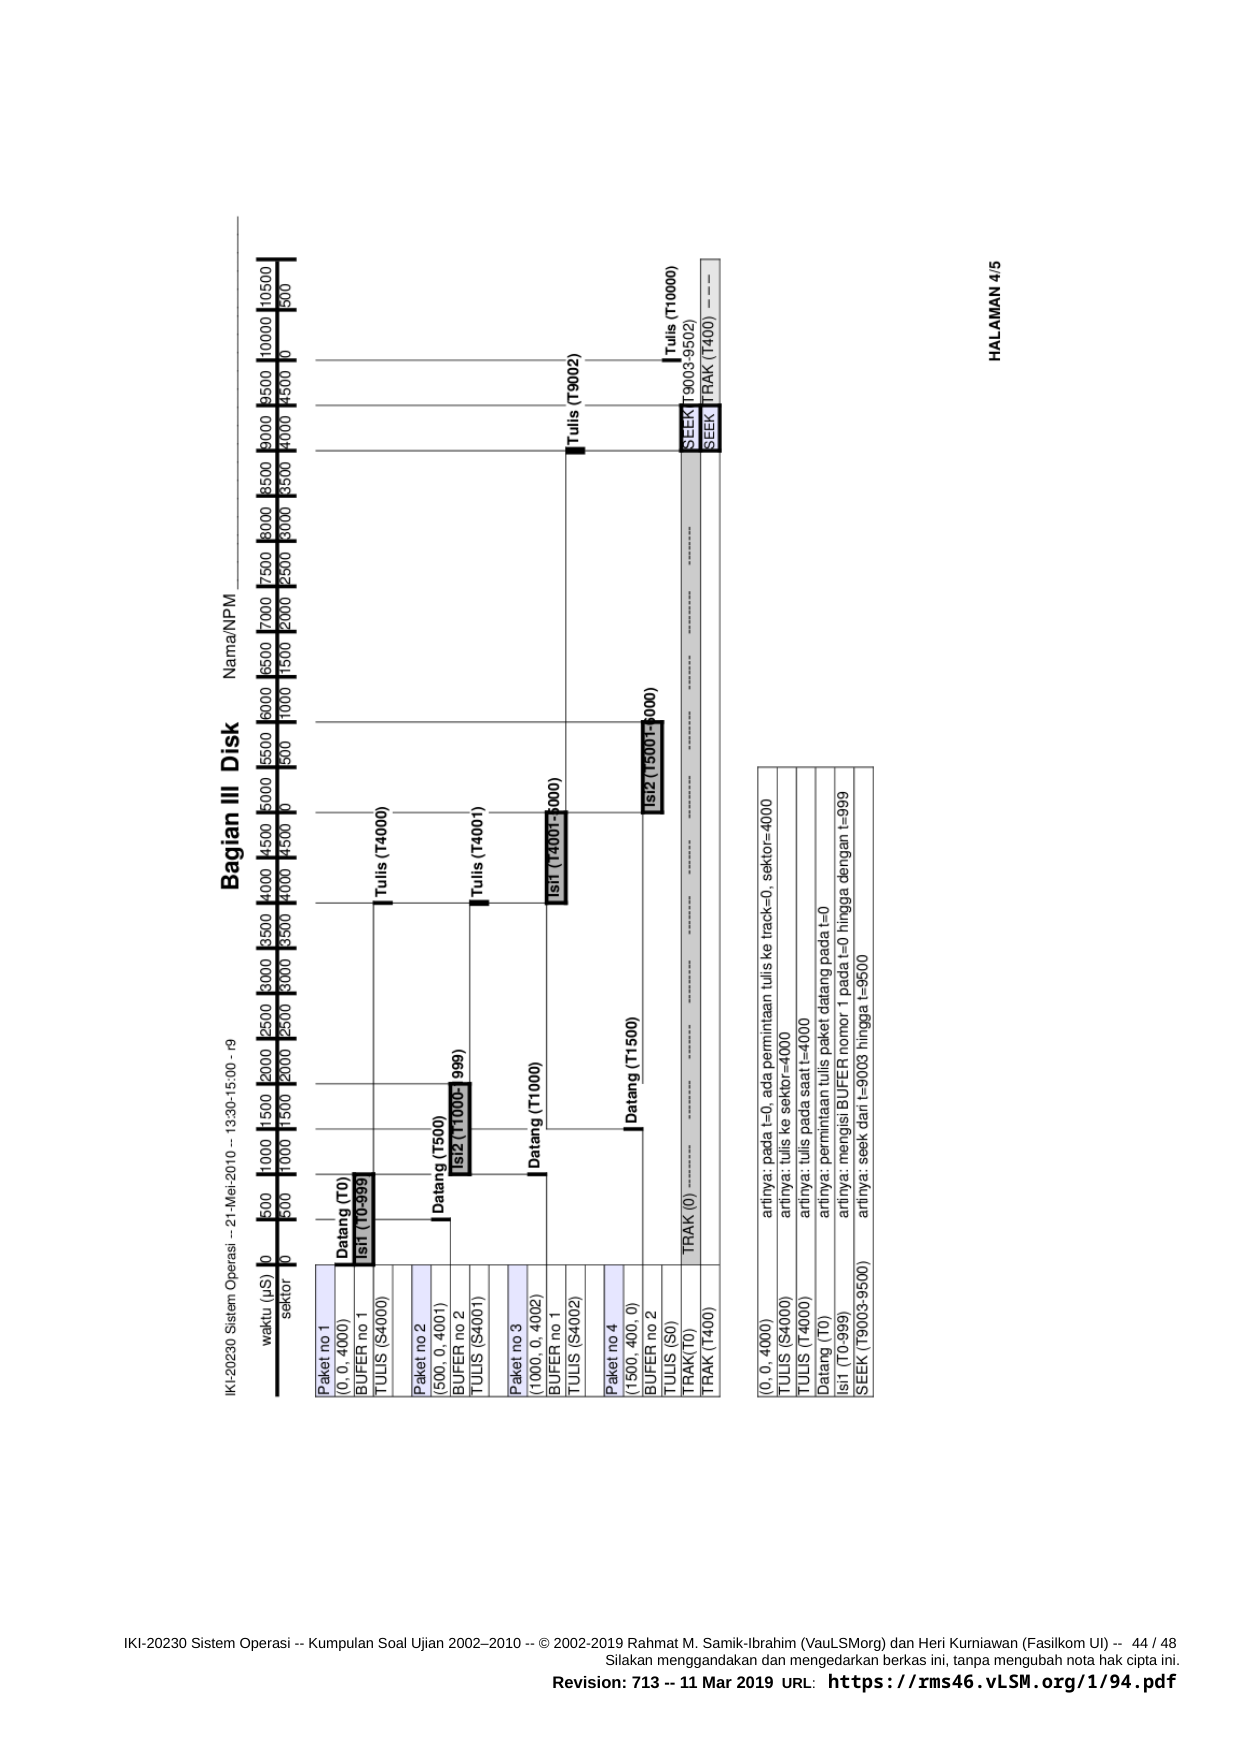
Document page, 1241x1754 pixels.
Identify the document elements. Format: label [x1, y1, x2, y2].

picture [177, 179, 1068, 1434]
